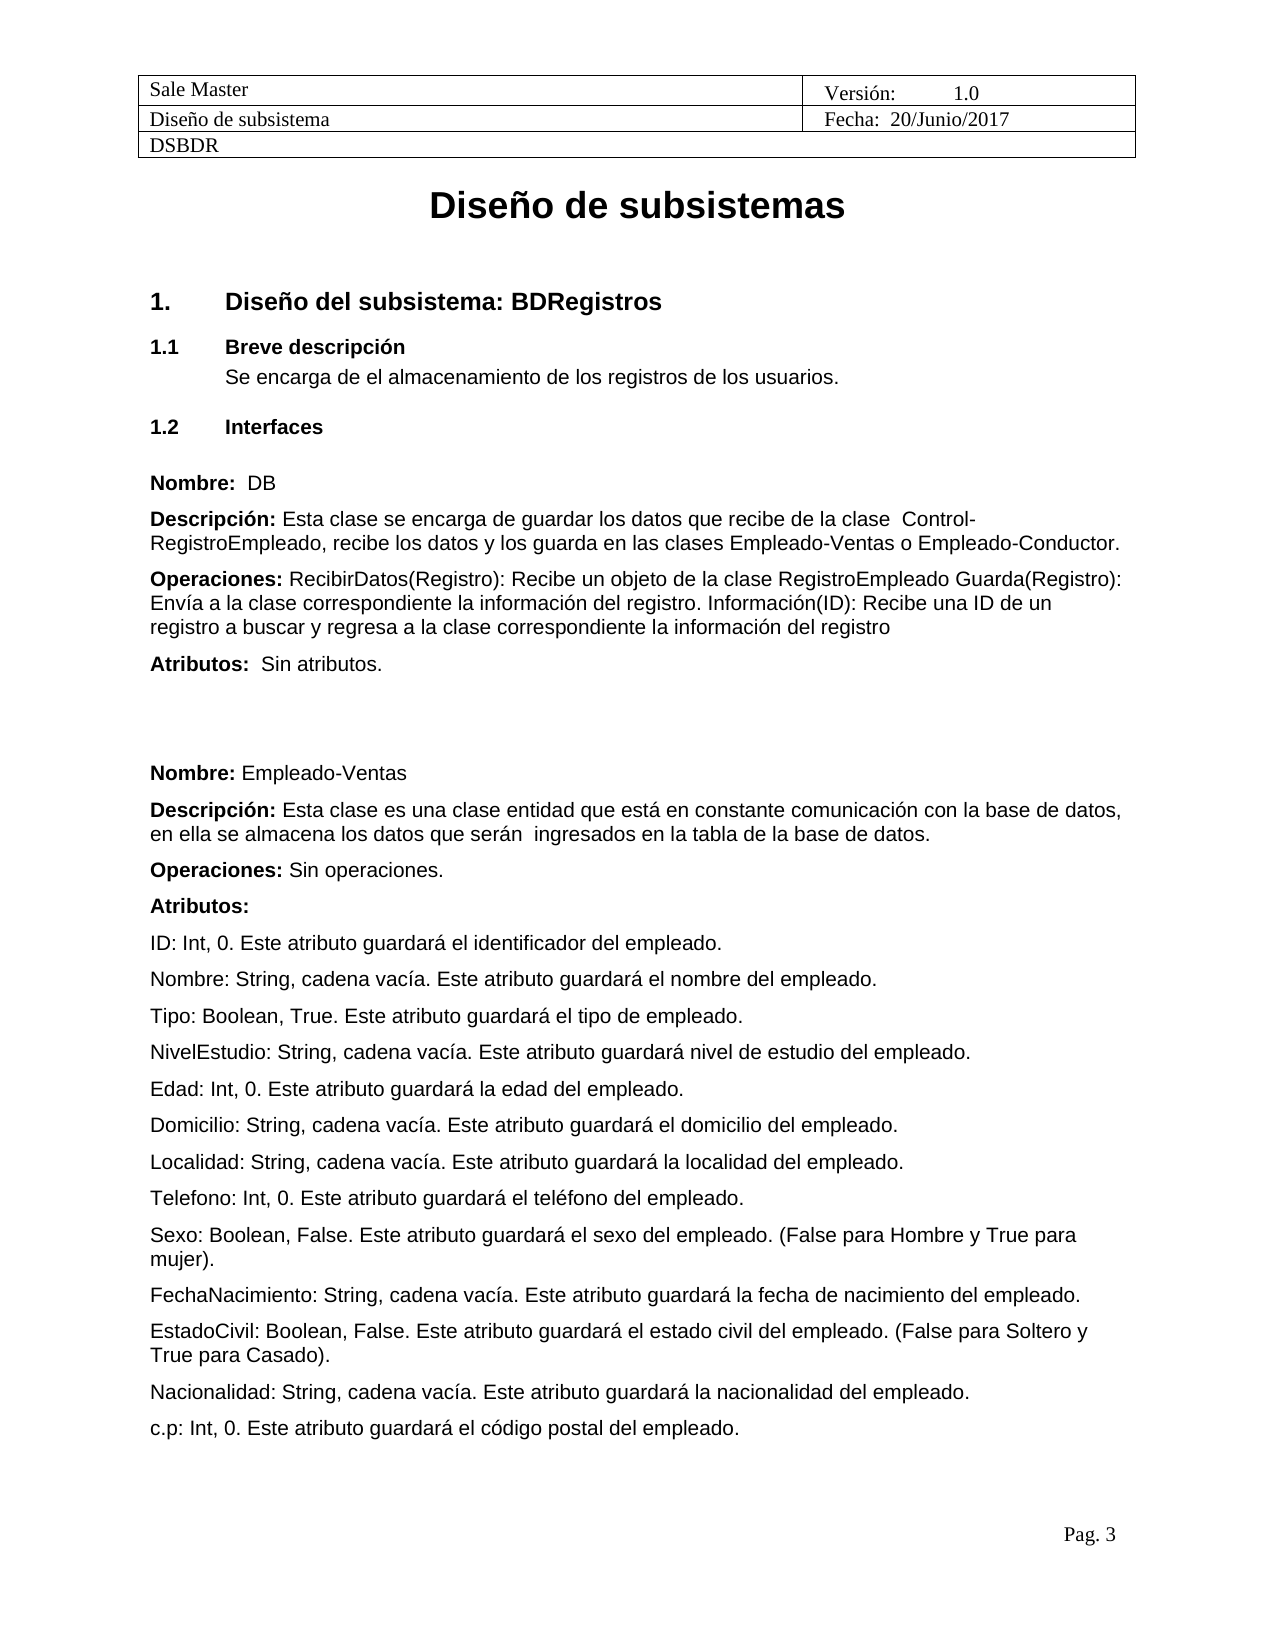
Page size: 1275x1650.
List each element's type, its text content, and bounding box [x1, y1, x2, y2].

text Descripción: Esta clase es una clase entidad que está en constante comunicación con la base de datos, en ella se almacena los datos que serán ingresados en la tabla de la base de datos. [150, 797, 1125, 845]
text Sexo: Boolean, False. Este atributo guardará el sexo del empleado. (False para Hombre y True para mujer). [150, 1222, 1125, 1270]
text Edad: Int, 0. Este atributo guardará la edad del empleado. [150, 1077, 1125, 1101]
text EstadoCivil: Boolean, False. Este atributo guardará el estado civil del empleado. (False para Soltero y True para Casado). [150, 1319, 1125, 1367]
text Localidad: String, cadena vacía. Este atributo guardará la localidad del empleado. [150, 1149, 1125, 1173]
text Descripción: Esta clase se encarga de guardar los datos que recibe de la clase Control-RegistroEmpleado, recibe los datos y los guarda en las clases Empleado-Ventas o Empleado-Conductor. [150, 507, 1125, 555]
text Tipo: Boolean, True. Este atributo guardará el tipo de empleado. [150, 1004, 1125, 1028]
text Atributos: Sin atributos. [150, 652, 1125, 676]
text Nombre: String, cadena vacía. Este atributo guardará el nombre del empleado. [150, 967, 1125, 991]
text Operaciones: Sin operaciones. [150, 858, 1125, 882]
subtitle Diseño del subsistema: BDRegistros [150, 286, 1125, 315]
text Se encarga de el almacenamiento de los registros de los usuarios. [150, 365, 1125, 389]
text Nacionalidad: String, cadena vacía. Este atributo guardará la nacionalidad del empleado. [150, 1380, 1125, 1404]
text Atributos: [150, 894, 1125, 918]
text Operaciones: RecibirDatos(Registro): Recibe un objeto de la clase RegistroEmpleado Guarda(Registro): Envía a la clase correspondiente la información del registro. Información(ID): Recibe una ID de un registro a buscar y regresa a la clase correspondiente la información del registro [150, 567, 1125, 639]
text Nombre: Empleado-Ventas [150, 761, 1125, 785]
text Domicilio: String, cadena vacía. Este atributo guardará el domicilio del empleado. [150, 1113, 1125, 1137]
text ID: Int, 0. Este atributo guardará el identificador del empleado. [150, 931, 1125, 955]
text c.p: Int, 0. Este atributo guardará el código postal del empleado. [150, 1416, 1125, 1440]
text Telefono: Int, 0. Este atributo guardará el teléfono del empleado. [150, 1186, 1125, 1210]
text FechaNacimiento: String, cadena vacía. Este atributo guardará la fecha de nacimiento del empleado. [150, 1283, 1125, 1307]
subtitle Breve descripción [150, 334, 1125, 359]
text Nombre: DB [150, 470, 1125, 494]
subtitle Interfaces [150, 414, 1125, 439]
subtitle Diseño de subsistemas [150, 183, 1125, 226]
text NivelEstudio: String, cadena vacía. Este atributo guardará nivel de estudio del empleado. [150, 1040, 1125, 1064]
